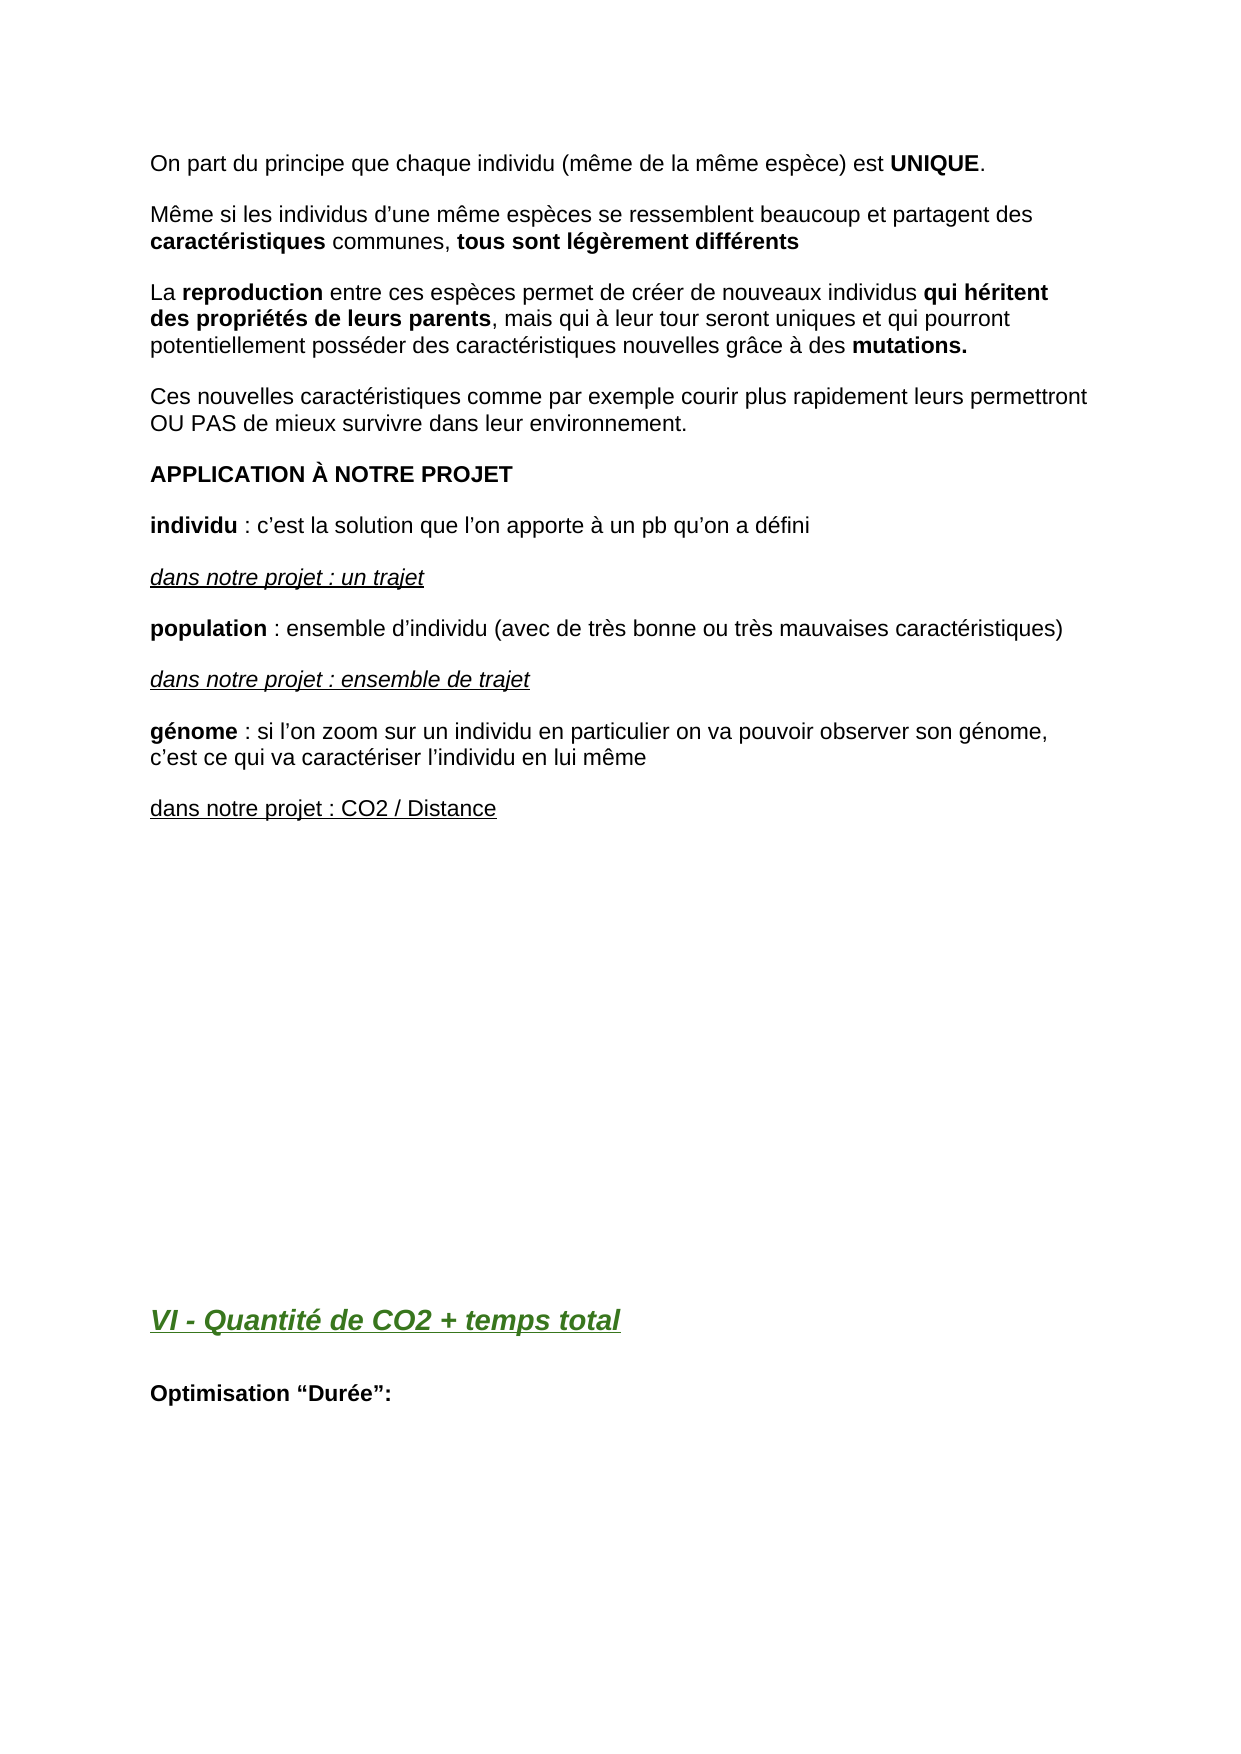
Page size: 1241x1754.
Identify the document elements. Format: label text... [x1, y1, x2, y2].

text génome : si l’on zoom sur un individu en particulier on va pouvoir observer son génome, c’est ce qui va caractériser l’individu en lui même [150, 718, 1090, 770]
text La reproduction entre ces espèces permet de créer de nouveaux individus qui héritent des propriétés de leurs parents, mais qui à leur tour seront uniques et qui pourront potentiellement posséder des caractéristiques nouvelles grâce à des mutations. [150, 279, 1090, 358]
text dans notre projet : un trajet [150, 563, 1090, 590]
text APPLICATION À NOTRE PROJET [150, 461, 1090, 487]
text VI - Quantité de CO2 + temps total [150, 1303, 1090, 1336]
text dans notre projet : ensemble de trajet [150, 666, 1090, 693]
text Même si les individus d’une même espèces se ressemblent beaucoup et partagent des caractéristiques communes, tous sont légèrement différents [150, 201, 1090, 254]
text On part du principe que chaque individu (même de la même espèce) est UNIQUE. [150, 150, 1090, 176]
text dans notre projet : CO2 / Distance [150, 795, 1090, 822]
text individu : c’est la solution que l’on apporte à un pb qu’on a défini [150, 512, 1090, 538]
text population : ensemble d’individu (avec de très bonne ou très mauvaises caractéristiques) [150, 615, 1090, 641]
text Ces nouvelles caractéristiques comme par exemple courir plus rapidement leurs permettront OU PAS de mieux survivre dans leur environnement. [150, 383, 1090, 436]
text Optimisation “Durée”: [150, 1380, 1090, 1406]
